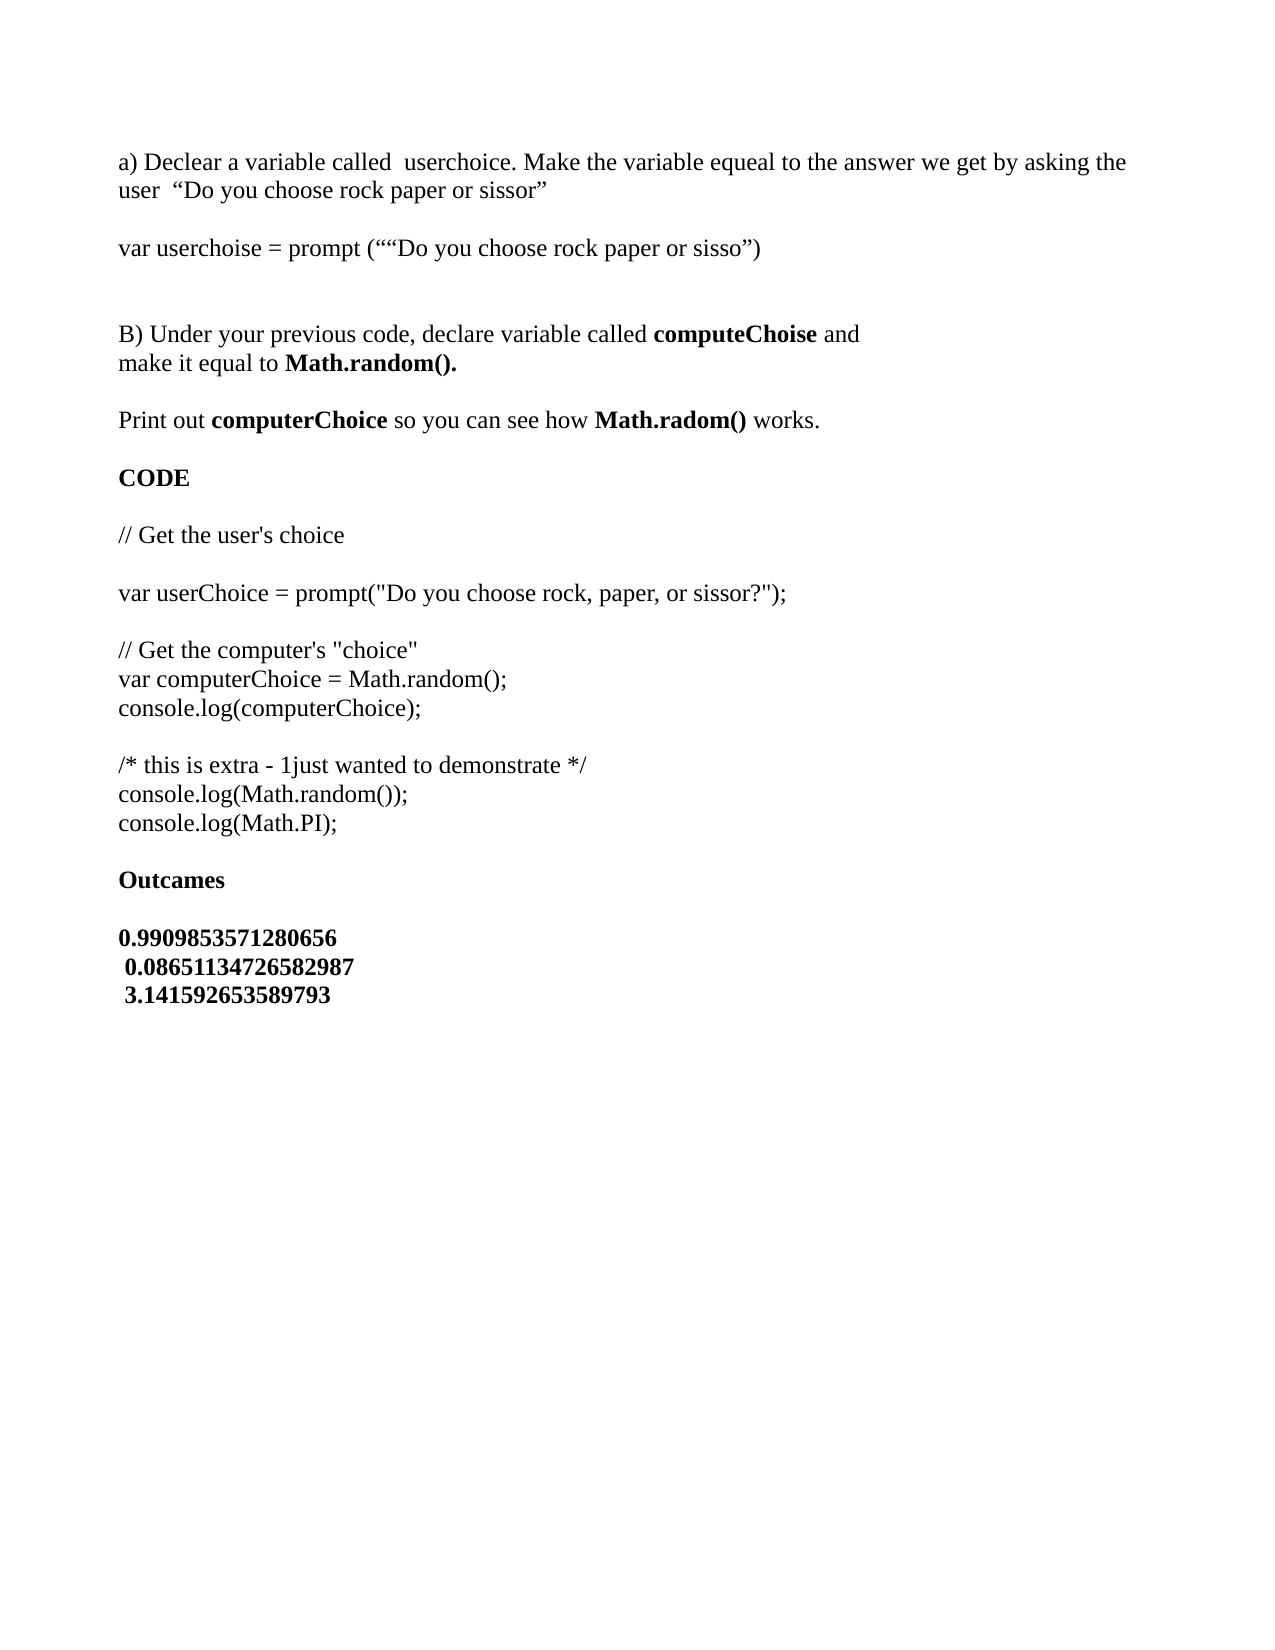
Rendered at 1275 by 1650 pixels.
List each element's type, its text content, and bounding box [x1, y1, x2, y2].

text // Get the user's choice [118, 521, 1157, 549]
text 0.9909853571280656 [118, 923, 1157, 952]
text var userChoice = prompt("Do you choose rock, paper, or sissor?"); [118, 578, 1157, 607]
text Outcames [118, 866, 1157, 894]
text console.log(computerChoice); [118, 693, 1157, 722]
text 0.08651134726582987 [118, 952, 1157, 981]
text B) Under your previous code, declare variable called computeChoise and [118, 319, 1157, 348]
text make it equal to Math.random(). [118, 348, 1157, 377]
text 3.141592653589793 [118, 981, 1157, 1009]
text a) Declear a variable called userchoice. Make the variable equeal to the answer we get by asking the user “Do you choose rock paper or sissor” [118, 147, 1157, 204]
text // Get the computer's "choice" [118, 636, 1157, 664]
text var computerChoice = Math.random(); [118, 664, 1157, 693]
text CODE [118, 463, 1157, 492]
text Print out computerChoice so you can see how Math.radom() works. [118, 406, 1157, 434]
text console.log(Math.random()); [118, 779, 1157, 808]
text console.log(Math.PI); [118, 808, 1157, 837]
text var userchoise = prompt (““Do you choose rock paper or sisso”) [118, 233, 1157, 262]
text /* this is extra - 1just wanted to demonstrate */ [118, 751, 1157, 779]
